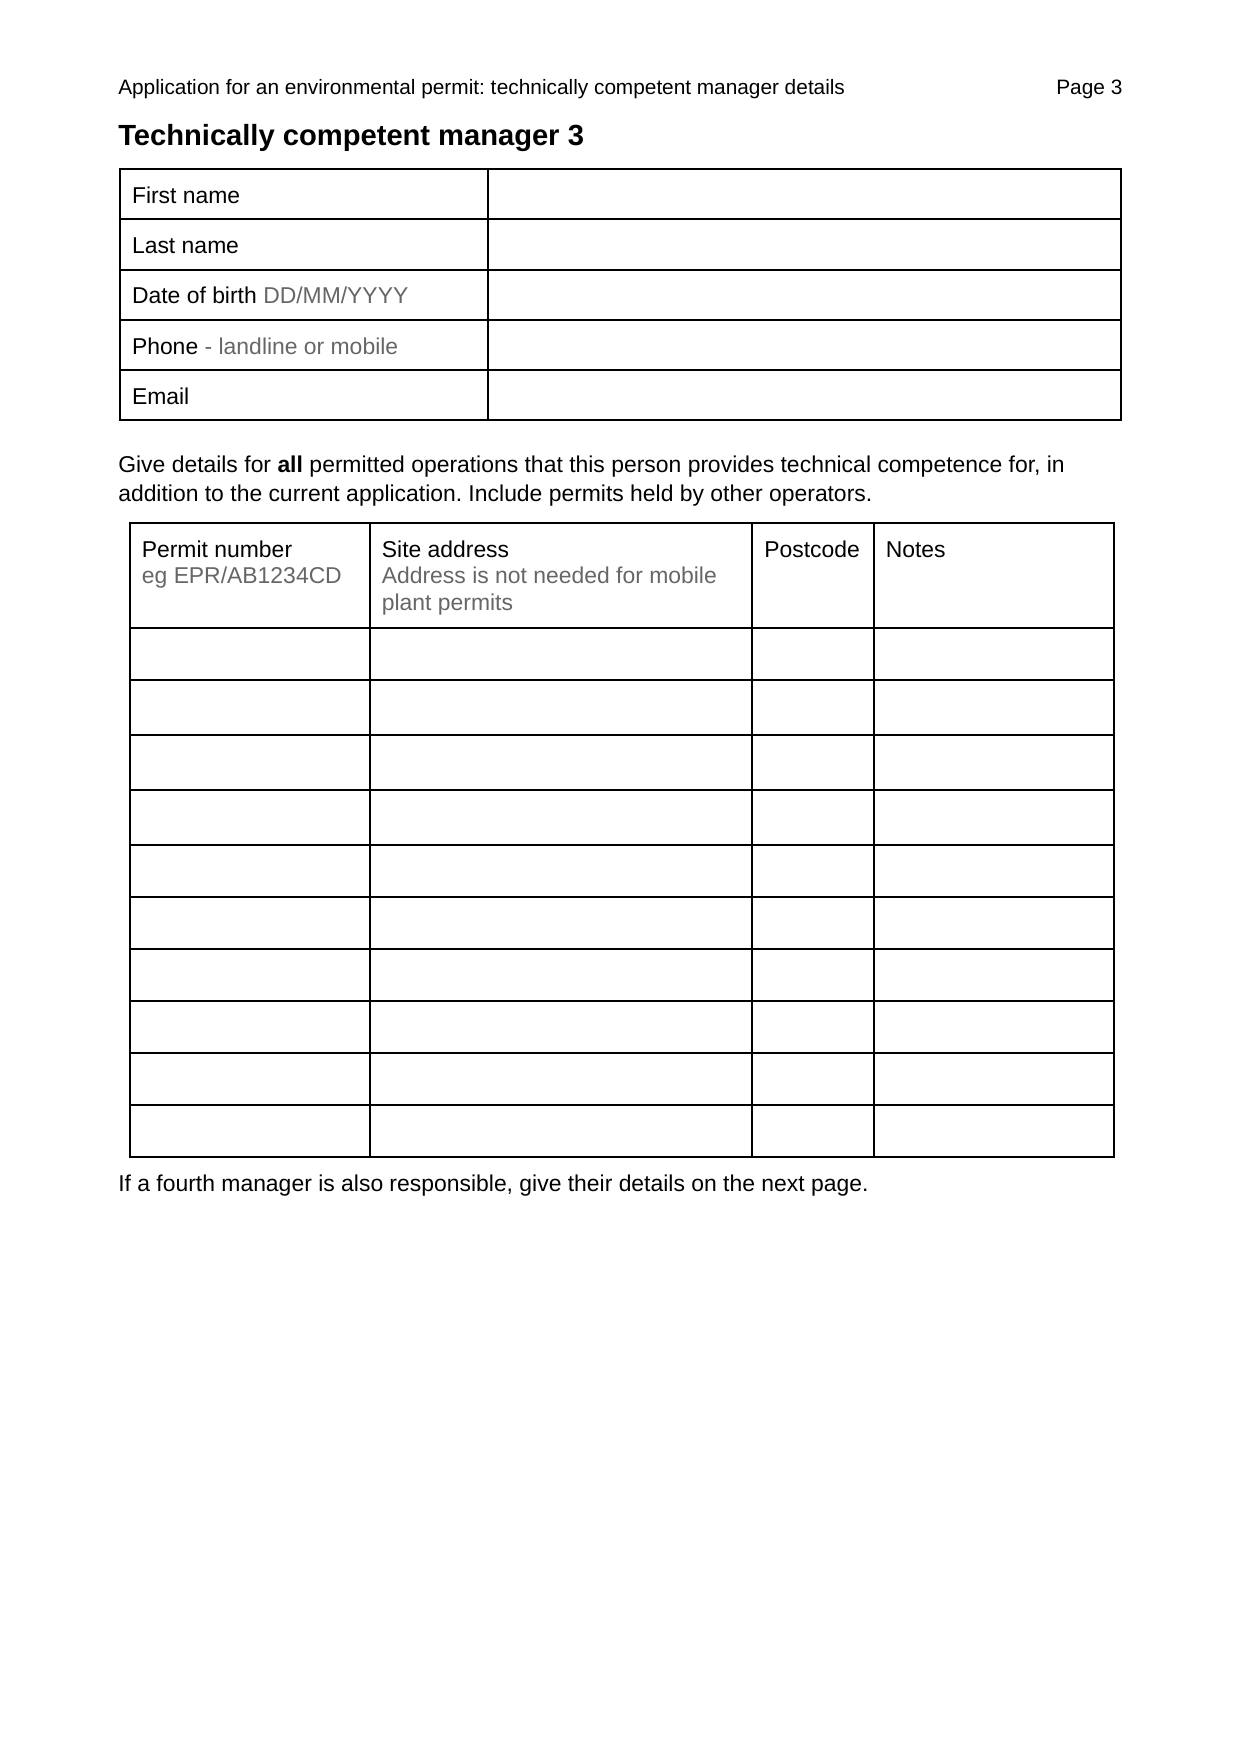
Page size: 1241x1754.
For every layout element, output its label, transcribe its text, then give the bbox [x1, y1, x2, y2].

table_cell [753, 950, 873, 1000]
table_cell [753, 791, 873, 844]
table_cell [875, 736, 1113, 789]
table_cell [753, 898, 873, 948]
table_header Permit number eg EPR/AB1234CD [131, 524, 369, 627]
table_cell [875, 1002, 1113, 1052]
table_cell [371, 898, 751, 948]
table_cell [489, 220, 1120, 268]
table_cell [753, 846, 873, 896]
text Give details for all permitted operations that this person provides technical competence for, in addition to the current application. Include permits held by other operators. [118, 421, 1122, 507]
table_cell [753, 681, 873, 734]
table_cell [753, 1106, 873, 1156]
table_cell [875, 1054, 1113, 1104]
table_cell Phone - landline or mobile [121, 321, 487, 369]
table_cell [753, 1054, 873, 1104]
table_cell Last name [121, 220, 487, 268]
table_cell [371, 1002, 751, 1052]
table_cell [131, 736, 369, 789]
table_cell [371, 1054, 751, 1104]
table_cell [131, 950, 369, 1000]
table_cell [875, 629, 1113, 679]
table_cell [489, 371, 1120, 419]
table_cell [371, 950, 751, 1000]
table_cell [131, 629, 369, 679]
table_header Postcode [753, 524, 873, 627]
table_cell [131, 791, 369, 844]
table_cell Email [121, 371, 487, 419]
table_cell Date of birth DD/MM/YYYY [121, 271, 487, 319]
table_cell [371, 1106, 751, 1156]
table_cell [875, 898, 1113, 948]
table_header [489, 170, 1120, 218]
table_cell [371, 791, 751, 844]
table_header First name [121, 170, 487, 218]
table_header Notes [875, 524, 1113, 627]
table_cell [753, 629, 873, 679]
table_cell [131, 898, 369, 948]
table_cell [371, 846, 751, 896]
table_cell [131, 681, 369, 734]
text Technically competent manager 3 [118, 118, 1122, 152]
table_cell [875, 791, 1113, 844]
table_cell [875, 846, 1113, 896]
table_cell [753, 736, 873, 789]
table_cell [875, 1106, 1113, 1156]
table_cell [131, 1054, 369, 1104]
table_cell [371, 629, 751, 679]
table_cell [875, 681, 1113, 734]
text If a fourth manager is also responsible, give their details on the next page. [118, 1170, 1122, 1196]
table_cell [131, 846, 369, 896]
table_cell [875, 950, 1113, 1000]
table_cell [489, 321, 1120, 369]
table_cell [131, 1002, 369, 1052]
table_cell [371, 681, 751, 734]
table_cell [371, 736, 751, 789]
table_cell [753, 1002, 873, 1052]
table_header Site address Address is not needed for mobile plant permits [371, 524, 751, 627]
table_cell [131, 1106, 369, 1156]
table_cell [489, 271, 1120, 319]
